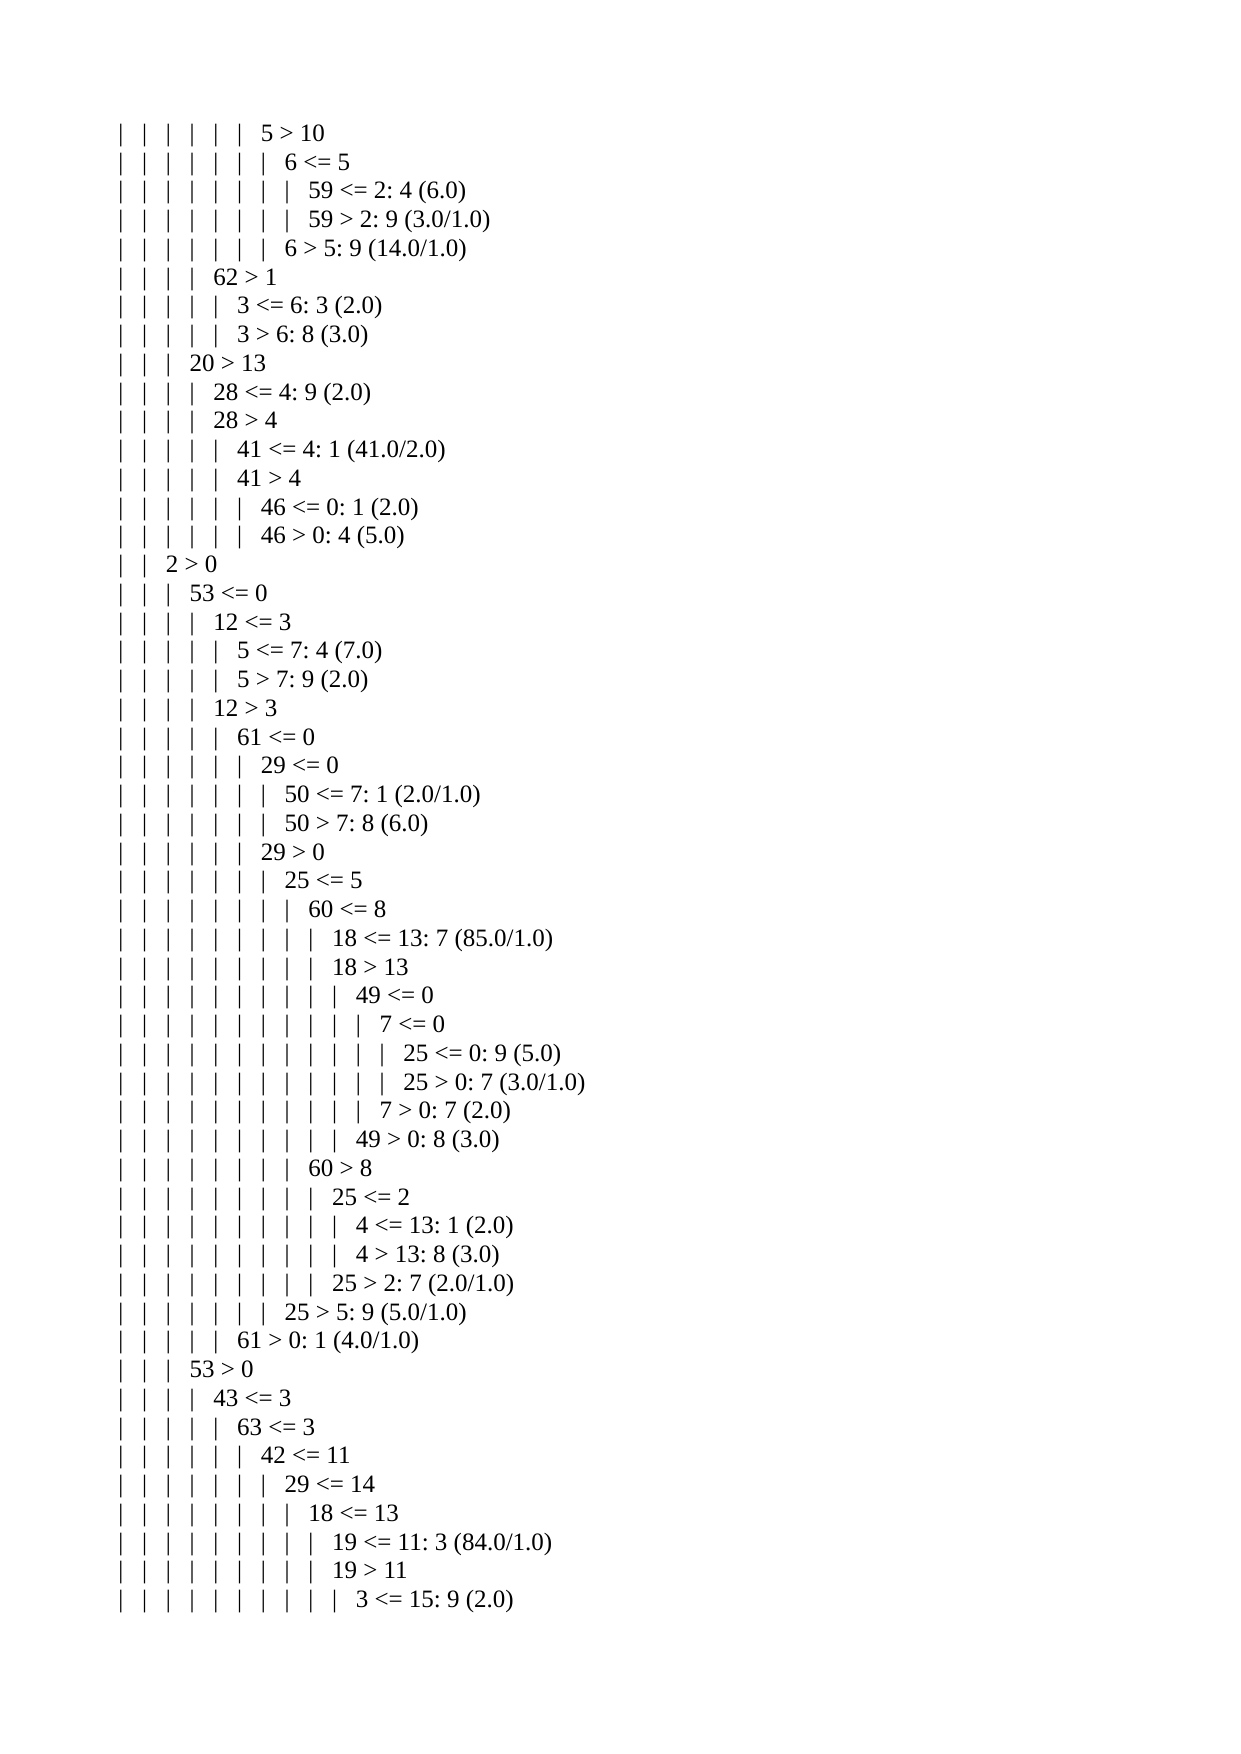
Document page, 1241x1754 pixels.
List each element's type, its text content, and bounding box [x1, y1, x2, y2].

text | | | | | 5 <= 7: 4 (7.0) [118, 636, 1122, 664]
text | | | | | | | | | | 4 <= 13: 1 (2.0) [118, 1211, 1122, 1239]
text | | | | | | | 25 > 5: 9 (5.0/1.0) [118, 1297, 1122, 1326]
text | | | | | | 42 <= 11 [118, 1441, 1122, 1469]
text | | | | | | 46 <= 0: 1 (2.0) [118, 492, 1122, 521]
text | | | | | 61 > 0: 1 (4.0/1.0) [118, 1326, 1122, 1354]
text | | | | | 61 <= 0 [118, 722, 1122, 751]
text | | | | | | | | | | 4 > 13: 8 (3.0) [118, 1239, 1122, 1268]
text | | | | | 41 > 4 [118, 463, 1122, 492]
text | | | | | | | | 60 > 8 [118, 1153, 1122, 1182]
text | | | | | 63 <= 3 [118, 1412, 1122, 1441]
text | | | | | | | | | | | | 25 <= 0: 9 (5.0) [118, 1038, 1122, 1067]
text | | | | | | | | 60 <= 8 [118, 894, 1122, 923]
text | | | | | | | | | 19 > 11 [118, 1556, 1122, 1584]
text | | | | | 41 <= 4: 1 (41.0/2.0) [118, 434, 1122, 463]
text | | | | | | | | | 18 <= 13: 7 (85.0/1.0) [118, 923, 1122, 952]
text | | | | 12 <= 3 [118, 607, 1122, 636]
text | | | | | 5 > 7: 9 (2.0) [118, 664, 1122, 693]
text | | | | | | 46 > 0: 4 (5.0) [118, 521, 1122, 549]
text | | | | | | | | | | | 7 <= 0 [118, 1009, 1122, 1038]
text | | | 53 <= 0 [118, 578, 1122, 607]
text | | | | | | | | | 18 > 13 [118, 952, 1122, 981]
text | | | | | | | | | | | | 25 > 0: 7 (3.0/1.0) [118, 1067, 1122, 1096]
text | | | | | | | | | | 3 <= 15: 9 (2.0) [118, 1584, 1122, 1613]
text | | | | | | | | 59 <= 2: 4 (6.0) [118, 176, 1122, 204]
text | | | | 12 > 3 [118, 693, 1122, 722]
text | | | | 62 > 1 [118, 262, 1122, 291]
text | | | | 28 <= 4: 9 (2.0) [118, 377, 1122, 406]
text | | | | | | 5 > 10 [118, 118, 1122, 147]
text | | | | | | | 6 <= 5 [118, 147, 1122, 176]
text | | | | | | | 29 <= 14 [118, 1469, 1122, 1498]
text | | | | | | | | | | 49 > 0: 8 (3.0) [118, 1124, 1122, 1153]
text | | | | | 3 <= 6: 3 (2.0) [118, 291, 1122, 319]
text | | | | | | | 6 > 5: 9 (14.0/1.0) [118, 233, 1122, 262]
text | | | | | | | | | 25 <= 2 [118, 1182, 1122, 1211]
text | | | | | | | | | 25 > 2: 7 (2.0/1.0) [118, 1268, 1122, 1297]
text | | | | 28 > 4 [118, 406, 1122, 434]
text | | | | | | | | | 19 <= 11: 3 (84.0/1.0) [118, 1527, 1122, 1556]
text | | | | | | | | | | | 7 > 0: 7 (2.0) [118, 1096, 1122, 1124]
text | | | | | | | | 59 > 2: 9 (3.0/1.0) [118, 204, 1122, 233]
text | | | | | | | 50 <= 7: 1 (2.0/1.0) [118, 779, 1122, 808]
text | | | | | | | 25 <= 5 [118, 866, 1122, 894]
text | | 2 > 0 [118, 549, 1122, 578]
text | | | | | | 29 > 0 [118, 837, 1122, 866]
text | | | | | | 29 <= 0 [118, 751, 1122, 779]
text | | | | | | | 50 > 7: 8 (6.0) [118, 808, 1122, 837]
text | | | | | | | | | | 49 <= 0 [118, 981, 1122, 1009]
text | | | | | 3 > 6: 8 (3.0) [118, 319, 1122, 348]
text | | | | 43 <= 3 [118, 1383, 1122, 1412]
text | | | | | | | | 18 <= 13 [118, 1498, 1122, 1527]
text | | | 53 > 0 [118, 1354, 1122, 1383]
text | | | 20 > 13 [118, 348, 1122, 377]
